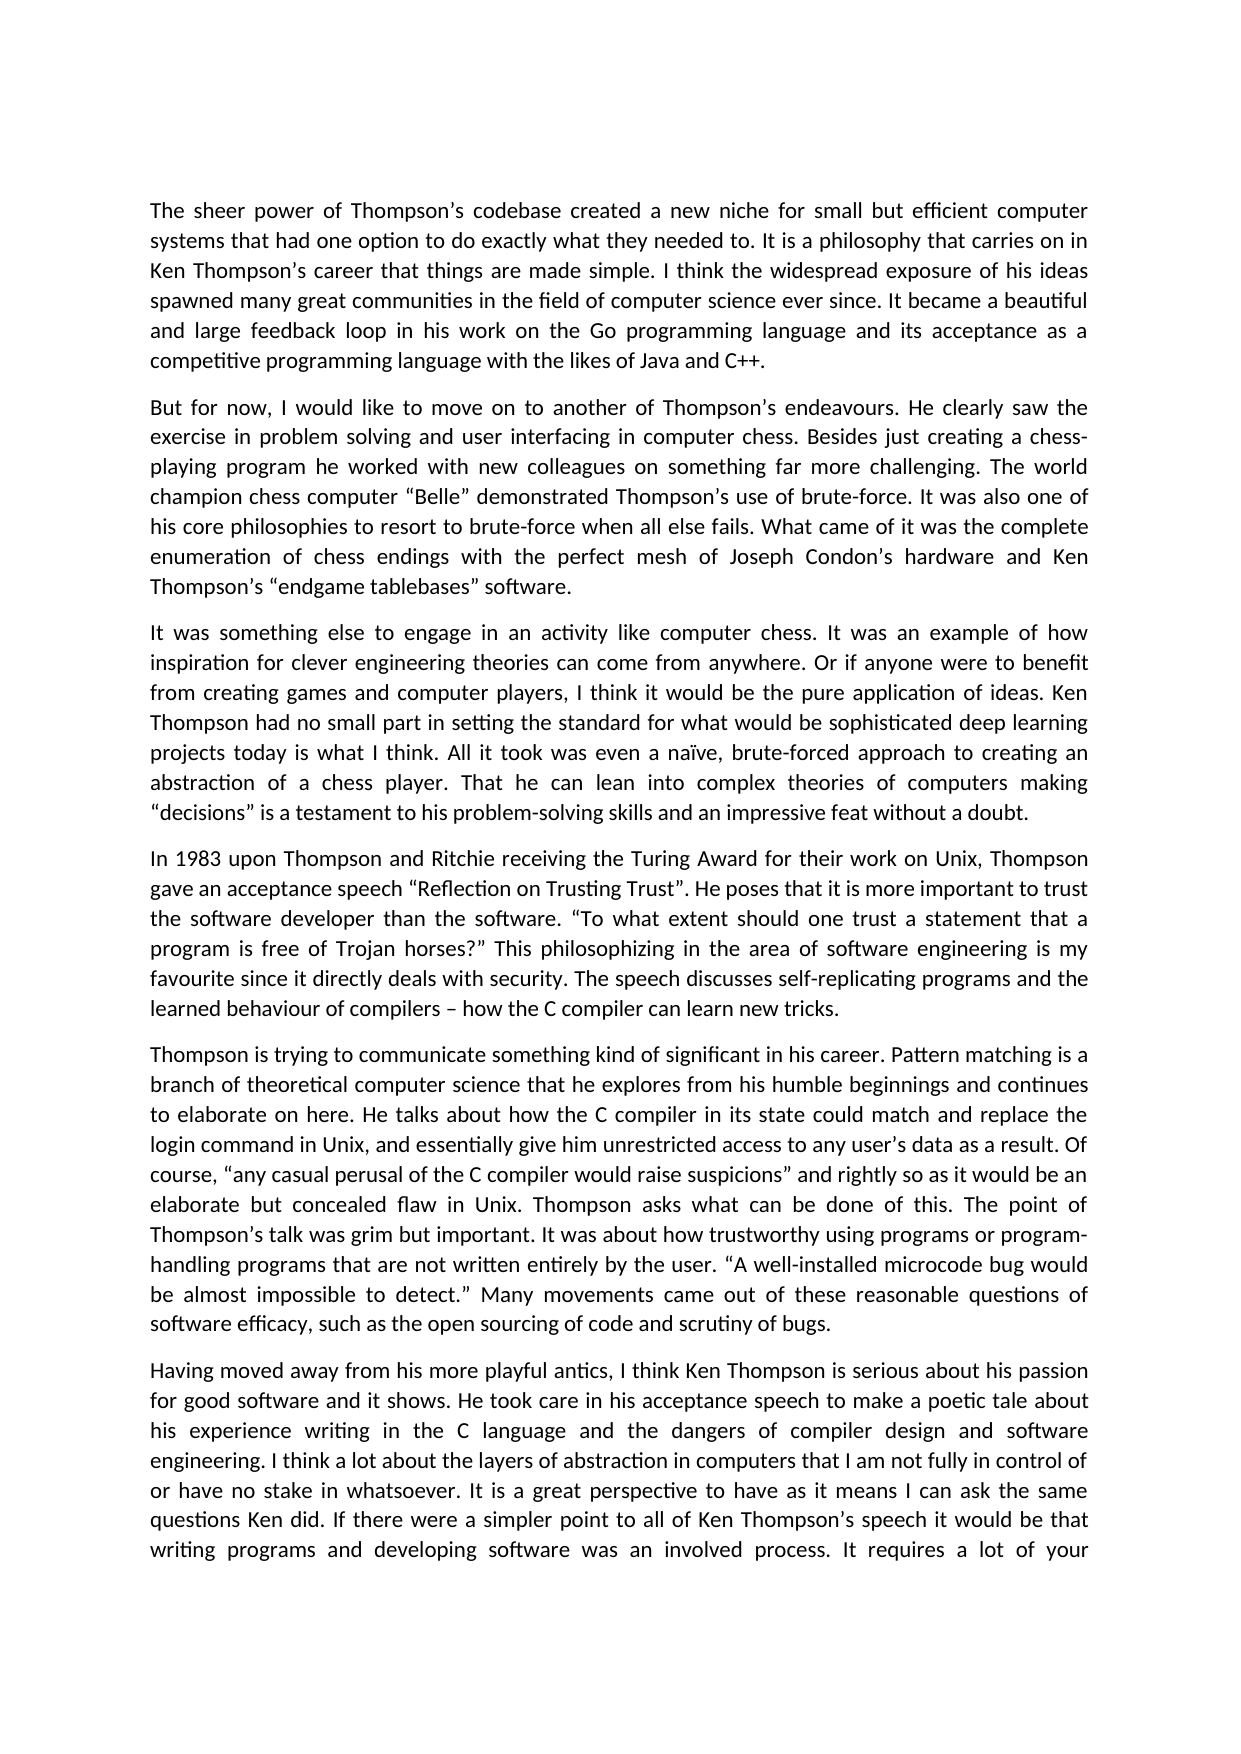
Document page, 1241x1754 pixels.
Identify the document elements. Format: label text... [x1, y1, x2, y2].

text It was something else to engage in an activity like computer chess. It was an example of how inspiration for clever engineering theories can come from anywhere. Or if anyone were to benefit from creating games and computer players, I think it would be the pure application of ideas. Ken Thompson had no small part in setting the standard for what would be sophisticated deep learning projects today is what I think. All it took was even a naïve, brute-forced approach to creating an abstraction of a chess player. That he can lean into complex theories of computers making “decisions” is a testament to his problem-solving skills and an impressive feat without a doubt. [150, 618, 1090, 826]
text In 1983 upon Thompson and Ritchie receiving the Turing Award for their work on Unix, Thompson gave an acceptance speech “Reflection on Trusting Trust”. He poses that it is more important to trust the software developer than the software. “To what extent should one trust a statement that a program is free of Trojan horses?” This philosophizing in the area of software engineering is my favourite since it directly deals with security. The speech discusses self-replicating programs and the learned behaviour of compilers – how the C compiler can learn new tricks. [150, 844, 1090, 1022]
text Having moved away from his more playful antics, I think Ken Thompson is serious about his passion for good software and it shows. He took care in his acceptance speech to make a poetic tale about his experience writing in the C language and the dangers of compiler design and software engineering. I think a lot about the layers of abstraction in computers that I am not fully in control of or have no stake in whatsoever. It is a great perspective to have as it means I can ask the same questions Ken did. If there were a simpler point to all of Ken Thompson’s speech it would be that writing programs and developing software was an involved process. It requires a lot of your [150, 1356, 1090, 1563]
text But for now, I would like to move on to another of Thompson’s endeavours. He clearly saw the exercise in problem solving and user interfacing in computer chess. Besides just creating a chess-playing program he worked with new colleagues on something far more challenging. The world champion chess computer “Belle” demonstrated Thompson’s use of brute-force. It was also one of his core philosophies to resort to brute-force when all else fails. What came of it was the complete enumeration of chess endings with the perfect mesh of Joseph Condon’s hardware and Ken Thompson’s “endgame tablebases” software. [150, 393, 1090, 600]
text Thompson is trying to communicate something kind of significant in his career. Pattern matching is a branch of theoretical computer science that he explores from his humble beginnings and continues to elaborate on here. He talks about how the C compiler in its state could match and replace the login command in Unix, and essentially give him unrestricted access to any user’s data as a result. Of course, “any casual perusal of the C compiler would raise suspicions” and rightly so as it would be an elaborate but concealed flaw in Unix. Thompson asks what can be done of this. The point of Thompson’s talk was grim but important. It was about how trustworthy using programs or program-handling programs that are not written entirely by the user. “A well-installed microcode bug would be almost impossible to detect.” Many movements came out of these reasonable questions of software efficacy, such as the open sourcing of code and scrutiny of bugs. [150, 1041, 1090, 1338]
text The sheer power of Thompson’s codebase created a new niche for small but efficient computer systems that had one option to do exactly what they needed to. It is a philosophy that carries on in Ken Thompson’s career that things are made simple. I think the widespread exposure of his ideas spawned many great communities in the field of computer science ever since. It became a beautiful and large feedback loop in his work on the Go programming language and its acceptance as a competitive programming language with the likes of Java and C++. [150, 197, 1090, 374]
